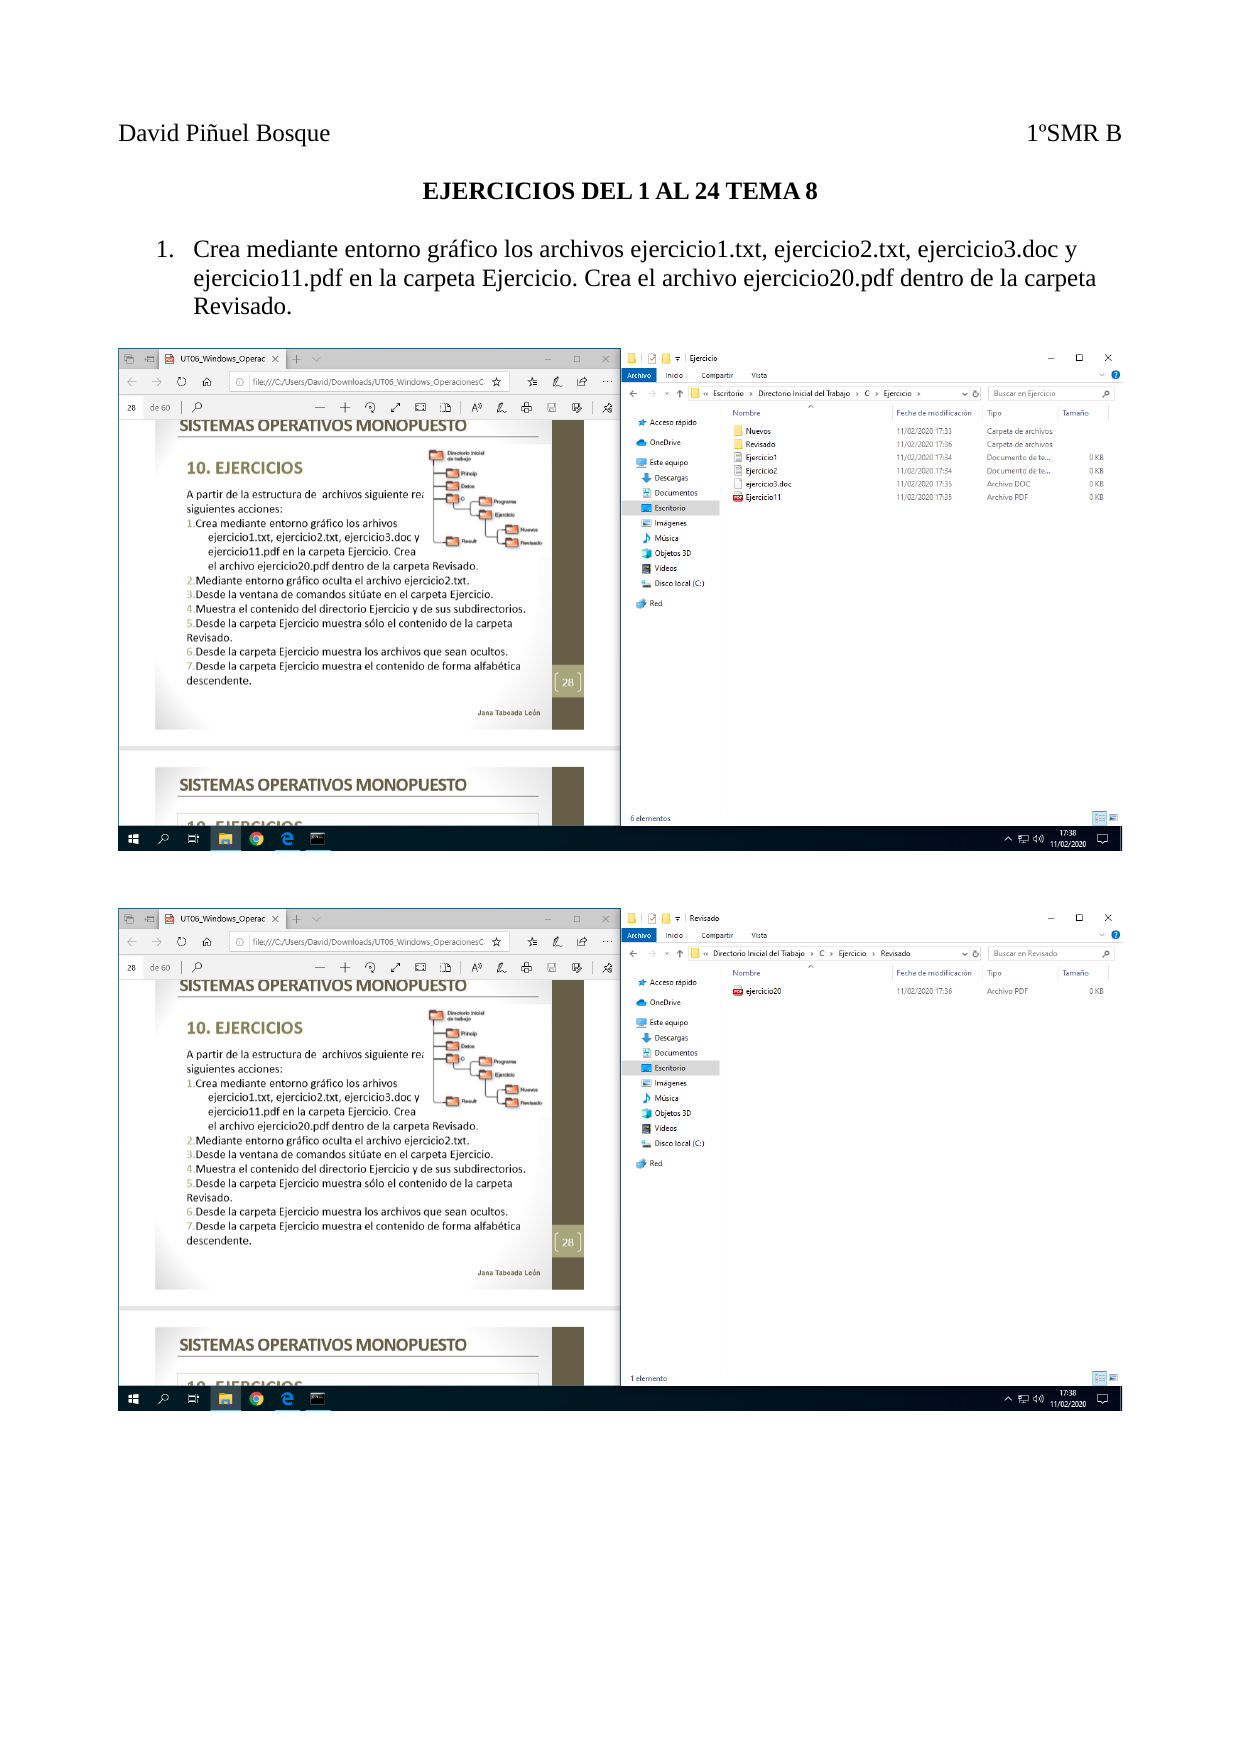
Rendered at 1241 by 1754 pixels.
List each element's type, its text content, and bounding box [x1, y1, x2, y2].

list Crea mediante entorno gráfico los archivos ejercicio1.txt, ejercicio2.txt, ejercicio3.doc y ejercicio11.pdf en la carpeta Ejercicio. Crea el archivo ejercicio20.pdf dentro de la carpeta Revisado. [156, 234, 1122, 320]
picture [118, 348, 1123, 851]
picture [118, 908, 1123, 1411]
text EJERCICIOS DEL 1 AL 24 TEMA 8 [118, 176, 1122, 205]
